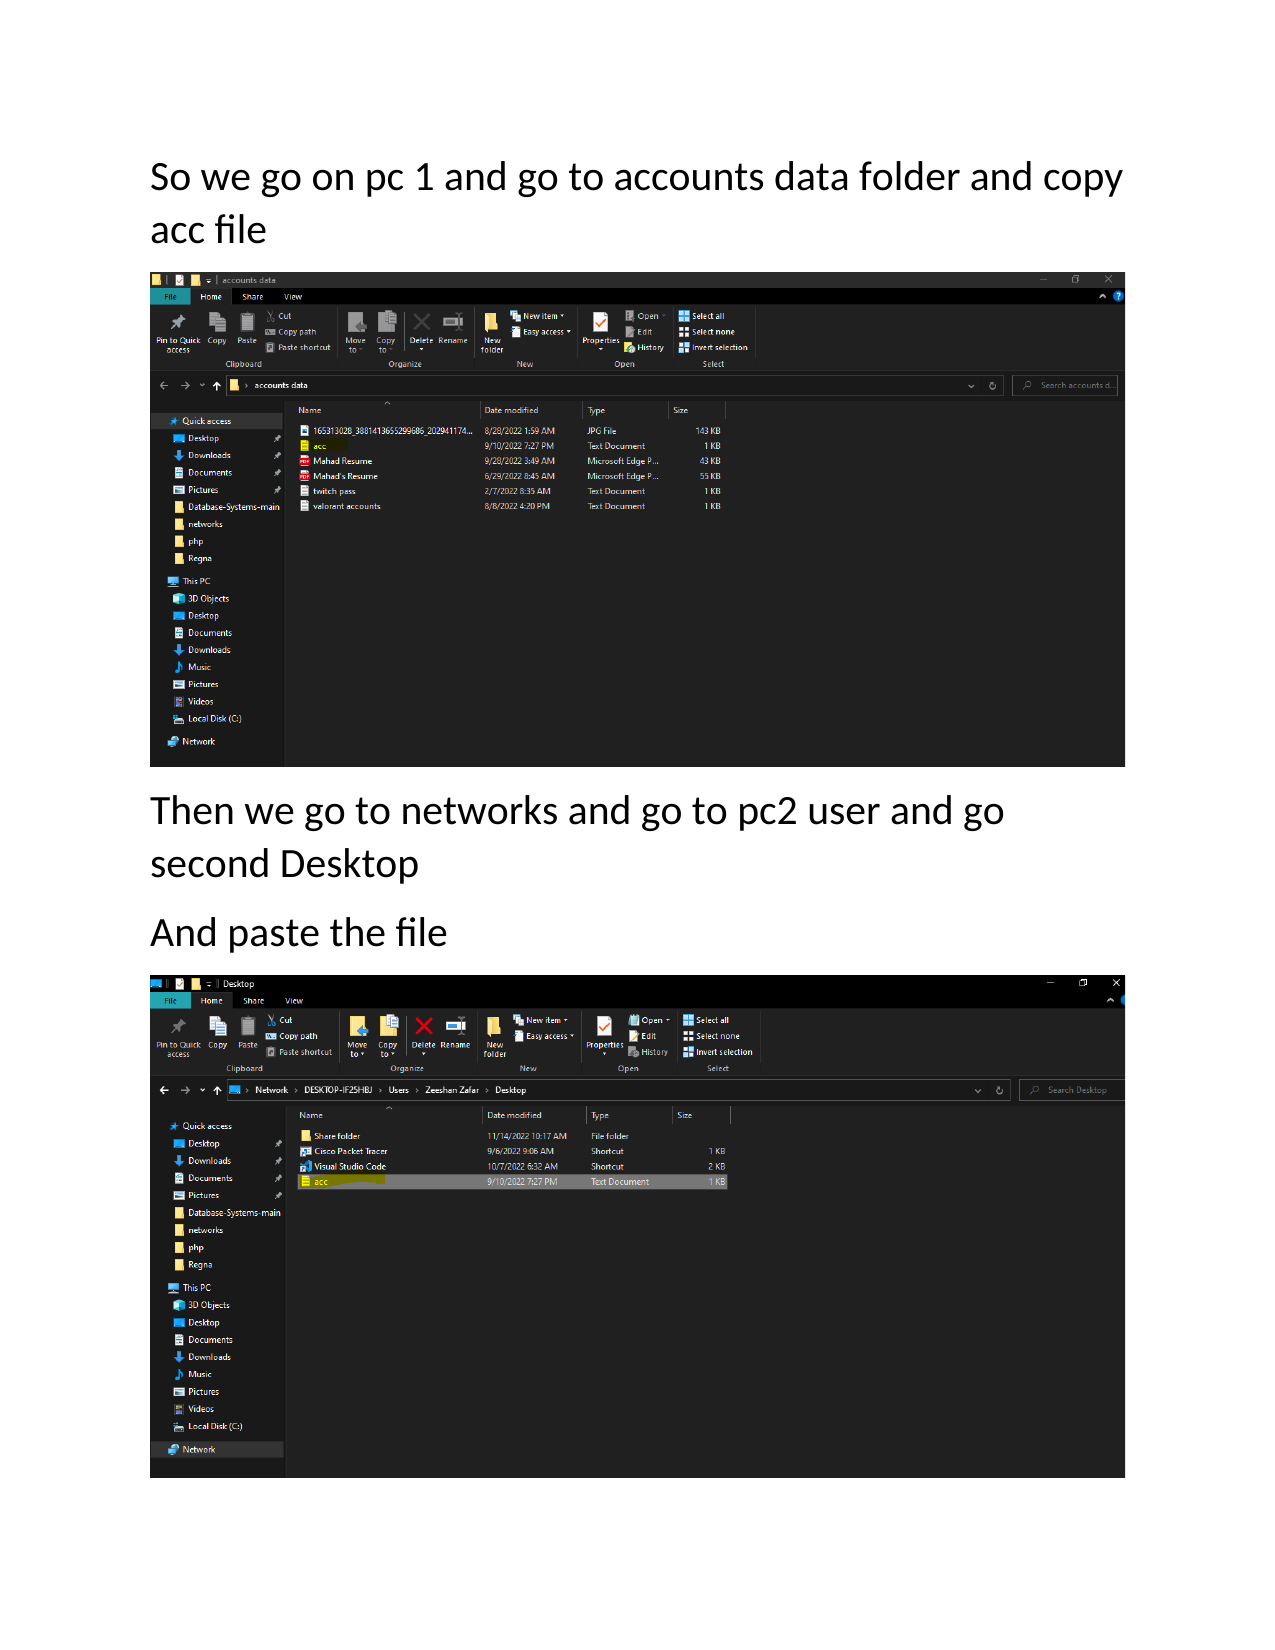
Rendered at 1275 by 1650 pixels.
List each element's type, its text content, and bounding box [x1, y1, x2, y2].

text So we go on pc 1 and go to accounts data folder and copy acc file [150, 150, 1125, 254]
text And paste the file [150, 906, 1125, 957]
picture [150, 975, 1125, 1478]
text Then we go to networks and go to pc2 user and go second Desktop [150, 784, 1125, 888]
picture [150, 272, 1125, 767]
